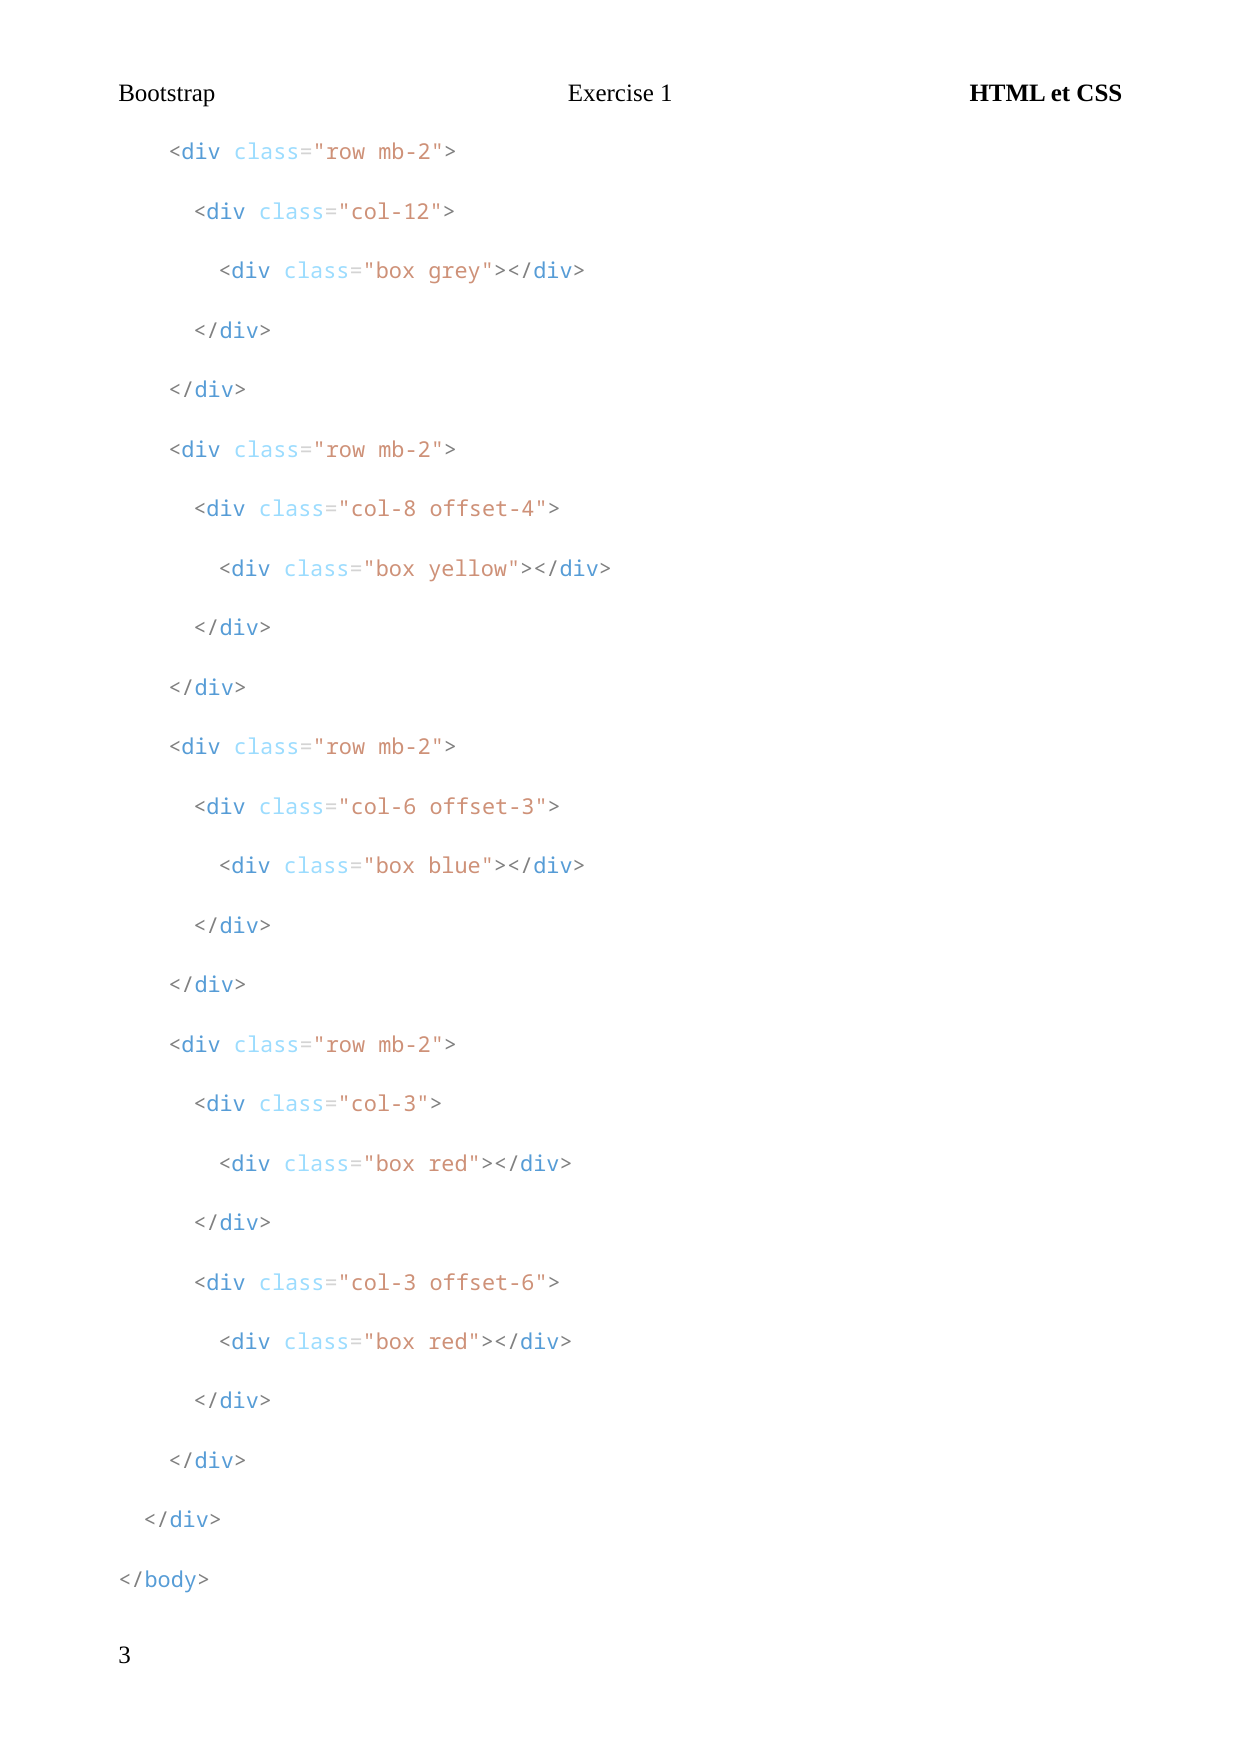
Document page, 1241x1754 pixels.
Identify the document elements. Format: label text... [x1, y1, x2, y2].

text <div class="box blue"></div> [118, 850, 1122, 880]
text <div class="box yellow"></div> [118, 553, 1122, 582]
text </div> [118, 1445, 1122, 1475]
text <div class="col-8 offset-4"> [118, 493, 1122, 523]
text </div> [118, 1385, 1122, 1415]
text </div> [118, 612, 1122, 642]
text </div> [118, 1207, 1122, 1237]
text <div class="box red"></div> [118, 1147, 1122, 1177]
text <div class="col-12"> [118, 196, 1122, 226]
text </div> [118, 1504, 1122, 1534]
text <div class="box red"></div> [118, 1326, 1122, 1356]
text <div class="col-6 offset-3"> [118, 791, 1122, 820]
text </div> [118, 672, 1122, 701]
text </div> [118, 374, 1122, 404]
text <div class="col-3"> [118, 1088, 1122, 1118]
text <div class="row mb-2"> [118, 434, 1122, 463]
text <div class="row mb-2"> [118, 1028, 1122, 1058]
text </div> [118, 909, 1122, 939]
text <div class="row mb-2"> [118, 136, 1122, 166]
text </div> [118, 315, 1122, 344]
text <div class="col-3 offset-6"> [118, 1266, 1122, 1296]
text </body> [118, 1564, 1122, 1594]
text <div class="box grey"></div> [118, 255, 1122, 285]
text <div class="row mb-2"> [118, 731, 1122, 761]
text </div> [118, 969, 1122, 999]
